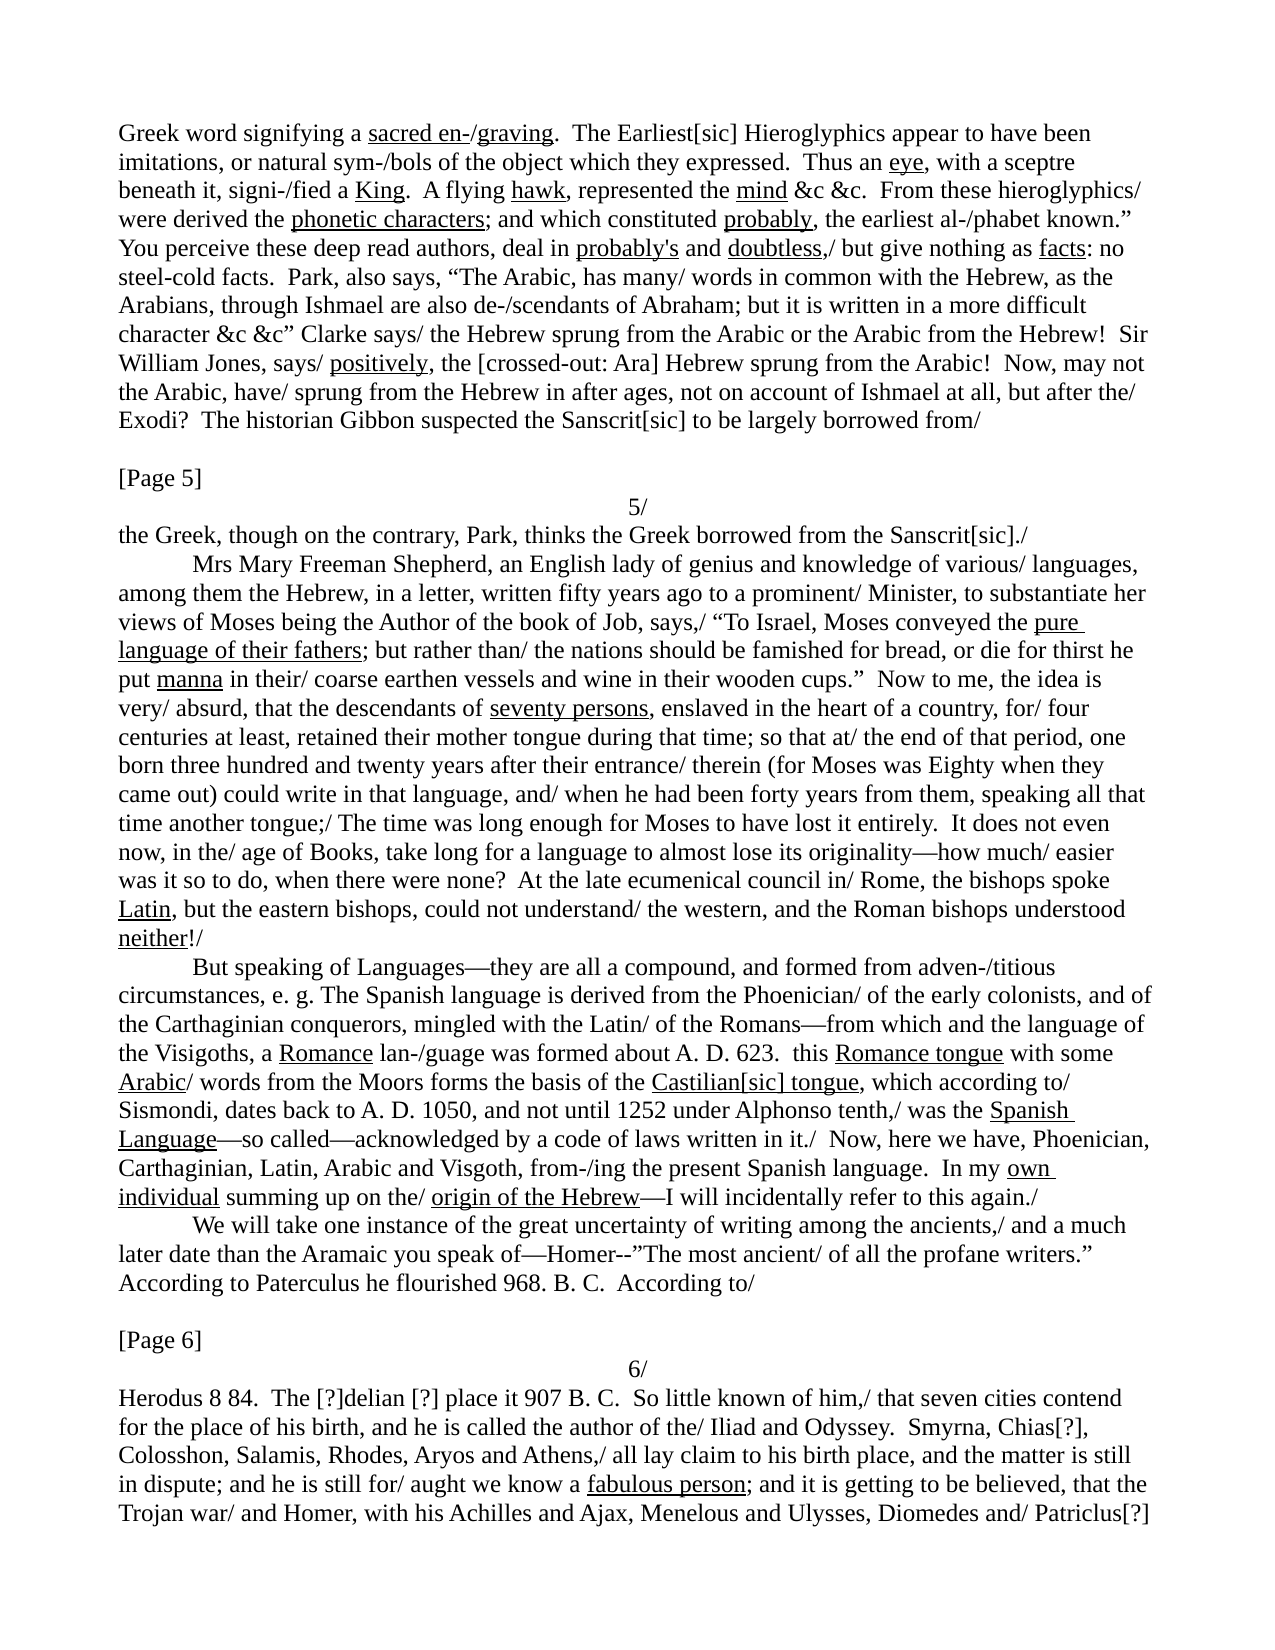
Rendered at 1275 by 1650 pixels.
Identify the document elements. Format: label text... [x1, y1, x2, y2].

text [Page 6] [118, 1326, 1157, 1354]
text 5/ [118, 492, 1157, 521]
text But speaking of Languages—they are all a compound, and formed from adven-/titious circumstances, e. g. The Spanish language is derived from the Phoenician/ of the early colonists, and of the Carthaginian conquerors, mingled with the Latin/ of the Romans—from which and the language of the Visigoths, a Romance lan-/guage was formed about A. D. 623. this Romance tongue with some Arabic/ words from the Moors forms the basis of the Castilian[sic] tongue, which according to/ Sismondi, dates back to A. D. 1050, and not until 1252 under Alphonso tenth,/ was the Spanish Language—so called—acknowledged by a code of laws written in it./ Now, here we have, Phoenician, Carthaginian, Latin, Arabic and Visgoth, from-/ing the present Spanish language. In my own individual summing up on the/ origin of the Hebrew—I will incidentally refer to this again./ [118, 952, 1157, 1211]
text Greek word signifying a sacred en-/graving. The Earliest[sic] Hieroglyphics appear to have been imitations, or natural sym-/bols of the object which they expressed. Thus an eye, with a sceptre beneath it, signi-/fied a King. A flying hawk, represented the mind &c &c. From these hieroglyphics/ were derived the phonetic characters; and which constituted probably, the earliest al-/phabet known.” You perceive these deep read authors, deal in probably's and doubtless,/ but give nothing as facts: no steel-cold facts. Park, also says, “The Arabic, has many/ words in common with the Hebrew, as the Arabians, through Ishmael are also de-/scendants of Abraham; but it is written in a more difficult character &c &c” Clarke says/ the Hebrew sprung from the Arabic or the Arabic from the Hebrew! Sir William Jones, says/ positively, the [crossed-out: Ara] Hebrew sprung from the Arabic! Now, may not the Arabic, have/ sprung from the Hebrew in after ages, not on account of Ishmael at all, but after the/ Exodi? The historian Gibbon suspected the Sanscrit[sic] to be largely borrowed from/ [118, 118, 1157, 434]
text the Greek, though on the contrary, Park, thinks the Greek borrowed from the Sanscrit[sic]./ [118, 521, 1157, 549]
text [Page 5] [118, 463, 1157, 492]
text Mrs Mary Freeman Shepherd, an English lady of genius and knowledge of various/ languages, among them the Hebrew, in a letter, written fifty years ago to a prominent/ Minister, to substantiate her views of Moses being the Author of the book of Job, says,/ “To Israel, Moses conveyed the pure language of their fathers; but rather than/ the nations should be famished for bread, or die for thirst he put manna in their/ coarse earthen vessels and wine in their wooden cups.” Now to me, the idea is very/ absurd, that the descendants of seventy persons, enslaved in the heart of a country, for/ four centuries at least, retained their mother tongue during that time; so that at/ the end of that period, one born three hundred and twenty years after their entrance/ therein (for Moses was Eighty when they came out) could write in that language, and/ when he had been forty years from them, speaking all that time another tongue;/ The time was long enough for Moses to have lost it entirely. It does not even now, in the/ age of Books, take long for a language to almost lose its originality—how much/ easier was it so to do, when there were none? At the late ecumenical council in/ Rome, the bishops spoke Latin, but the eastern bishops, could not understand/ the western, and the Roman bishops understood neither!/ [118, 549, 1157, 952]
text Herodus 8 84. The [?]delian [?] place it 907 B. C. So little known of him,/ that seven cities contend for the place of his birth, and he is called the author of the/ Iliad and Odyssey. Smyrna, Chias[?], Colosshon, Salamis, Rhodes, Aryos and Athens,/ all lay claim to his birth place, and the matter is still in dispute; and he is still for/ aught we know a fabulous person; and it is getting to be believed, that the Trojan war/ and Homer, with his Achilles and Ajax, Menelous and Ulysses, Diomedes and/ Patriclus[?] [118, 1383, 1157, 1527]
text We will take one instance of the great uncertainty of writing among the ancients,/ and a much later date than the Aramaic you speak of—Homer--”The most ancient/ of all the profane writers.” According to Paterculus he flourished 968. B. C. According to/ [118, 1211, 1157, 1297]
text 6/ [118, 1354, 1157, 1383]
